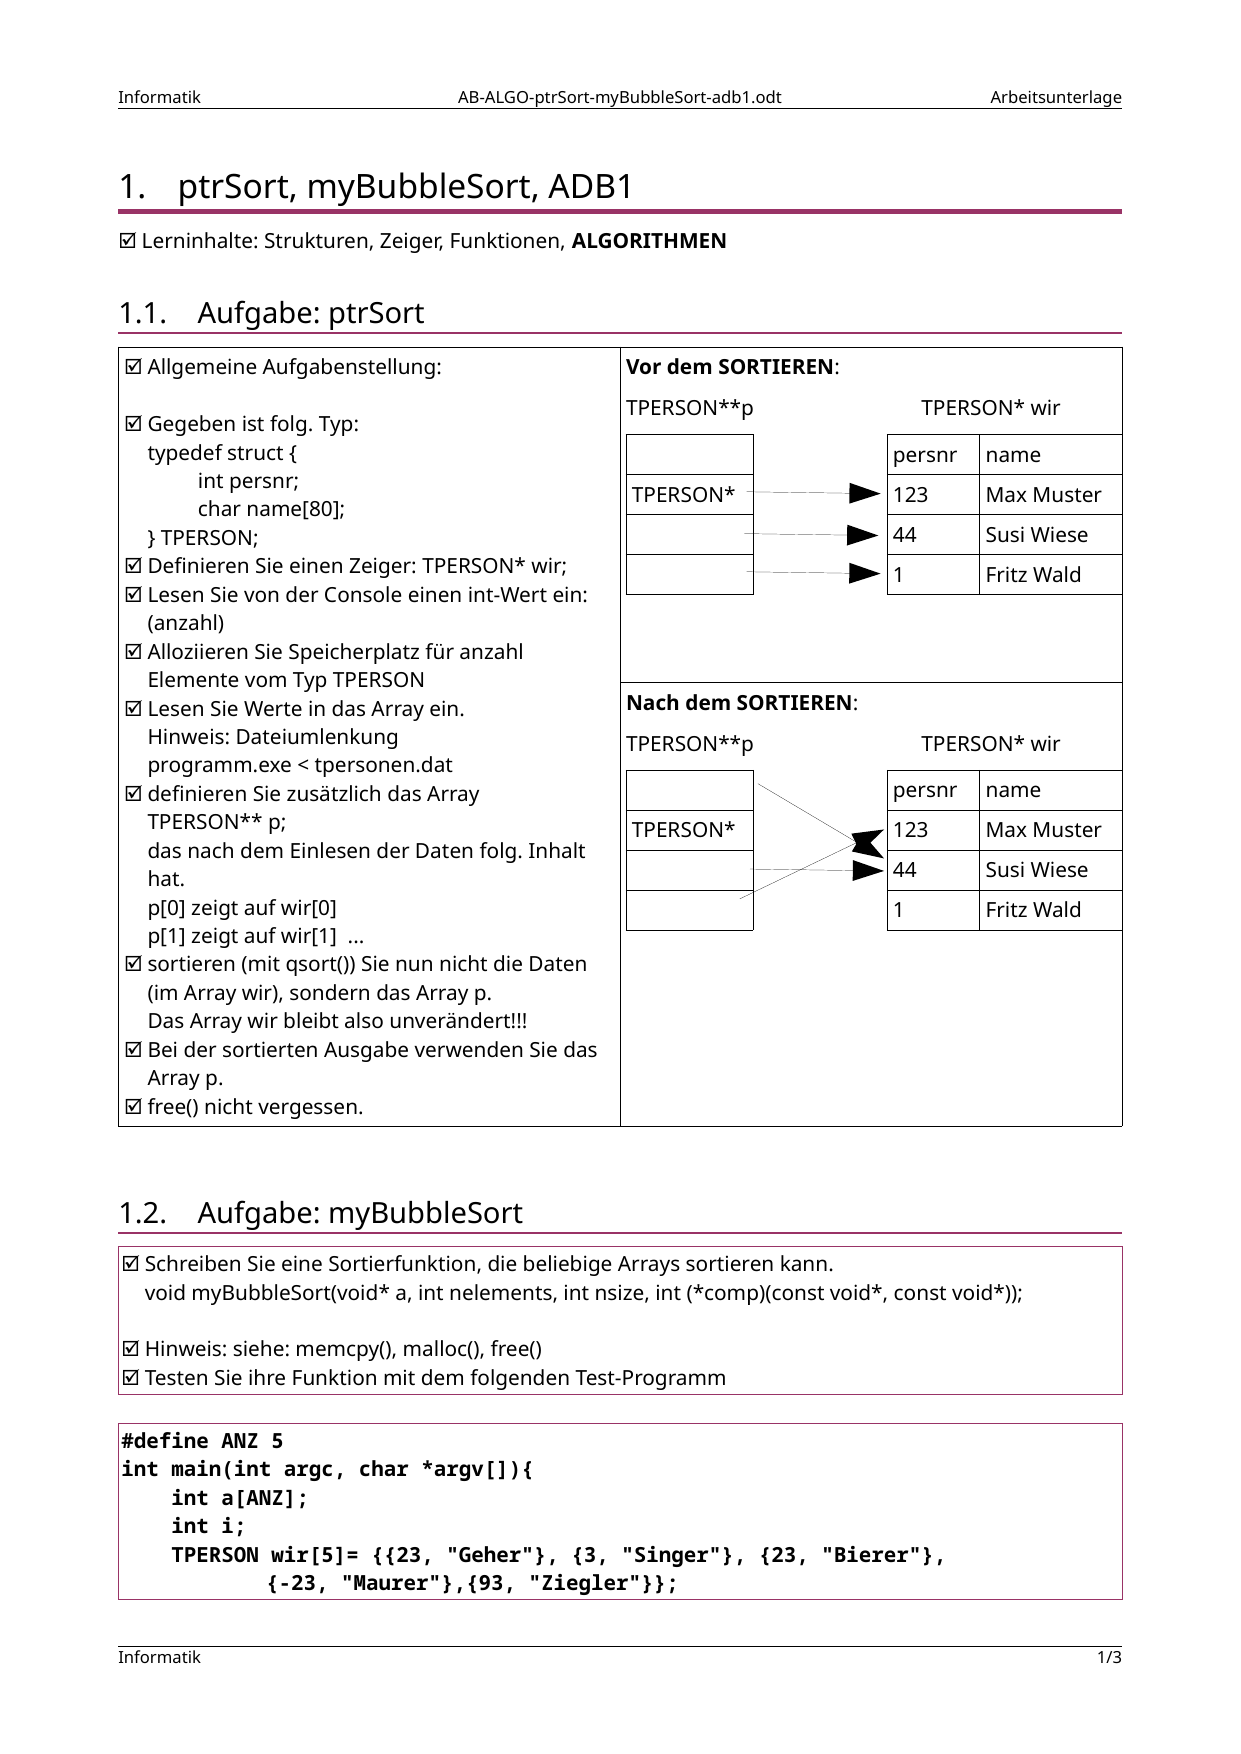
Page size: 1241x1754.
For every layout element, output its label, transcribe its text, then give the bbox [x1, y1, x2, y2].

table_header [627, 771, 753, 810]
table_header persnr [888, 435, 979, 474]
table_cell 123 [888, 811, 979, 850]
table_cell Fritz Wald [980, 891, 1122, 930]
list Lerninhalte: Strukturen, Zeiger, Funktionen, ALGORITHMEN [118, 226, 1122, 255]
table_header Vor dem SORTIEREN: TPERSON**p TPERSON* wir [621, 348, 1122, 682]
table_cell Susi Wiese [980, 851, 1122, 890]
table_cell Max Muster [980, 811, 1122, 850]
table_cell Fritz Wald [980, 555, 1122, 594]
table_cell [754, 870, 797, 890]
subtitle Aufgabe: myBubbleSort [118, 1192, 1122, 1232]
table_cell [754, 514, 887, 554]
table_cell Susi Wiese [980, 515, 1122, 554]
list Testen Sie ihre Funktion mit dem folgenden Test-Programm [119, 1360, 1122, 1394]
table_cell [627, 555, 753, 594]
table_cell [844, 845, 855, 850]
table_header name [980, 435, 1122, 474]
table_cell [627, 515, 753, 554]
table_cell TPERSON* [627, 811, 753, 850]
table_header [754, 434, 887, 474]
table_cell [754, 554, 887, 594]
table_cell [627, 891, 753, 930]
table_cell [754, 474, 887, 514]
text #define ANZ 5 [119, 1424, 1122, 1451]
table_cell 1 [888, 555, 979, 594]
table_cell TPERSON* [627, 475, 753, 514]
text int i; [119, 1508, 1122, 1537]
table_cell [627, 851, 753, 890]
text {-23, "Maurer"},{93, "Ziegler"}}; [119, 1565, 1122, 1599]
table_cell [754, 850, 839, 869]
table_header Allgemeine Aufgabenstellung: Gegeben ist folg. Typ: typedef struct { int persnr; char name[80]; } TPERSON; Definieren Sie einen Zeiger: TPERSON* wir; Lesen Sie von der Console einen int-Wert ein: (anzahl) Alloziieren Sie Speicherplatz für anzahl Elemente vom Typ TPERSON Lesen Sie Werte in das Array ein. Hinweis: Dateiumlenkung programm.exe < tpersonen.dat definieren Sie zusätzlich das Array TPERSON** p; das nach dem Einlesen der Daten folg. Inhalt hat. p[0] zeigt auf wir[0] p[1] zeigt auf wir[1] ... sortieren (mit qsort()) Sie nun nicht die Daten (im Array wir), sondern das Array p. Das Array wir bleibt also unverändert!!! Bei der sortierten Ausgabe verwenden Sie das Array p. free() nicht vergessen. [119, 348, 620, 1126]
table_cell 44 [888, 515, 979, 554]
subtitle Aufgabe: ptrSort [118, 292, 1122, 332]
table_header persnr [888, 771, 979, 810]
table_cell 123 [888, 475, 979, 514]
table_cell [754, 890, 887, 930]
table_cell [761, 850, 887, 890]
table_cell Nach dem SORTIEREN: TPERSON**p TPERSON* wir [621, 683, 1122, 1126]
list Hinweis: siehe: memcpy(), malloc(), free() [119, 1332, 1122, 1360]
table_cell 44 [888, 851, 979, 890]
table_header name [980, 771, 1122, 810]
table_cell Max Muster [980, 475, 1122, 514]
subtitle ptrSort, myBubbleSort, ADB1 [118, 163, 1122, 209]
text int a[ANZ]; [119, 1480, 1122, 1508]
table_cell [805, 810, 887, 850]
text TPERSON wir[5]= {{23, "Geher"}, {3, "Singer"}, {23, "Bierer"}, [119, 1537, 1122, 1565]
table_cell 1 [888, 891, 979, 930]
table_cell [754, 810, 855, 850]
table_header [627, 435, 753, 474]
table_header [754, 770, 887, 810]
list Schreiben Sie eine Sortierfunktion, die beliebige Arrays sortieren kann. void myBubbleSort(void* a, int nelements, int nsize, int (*comp)(const void*, const void*)); [119, 1247, 1122, 1332]
text int main(int argc, char *argv[]){ [119, 1451, 1122, 1480]
